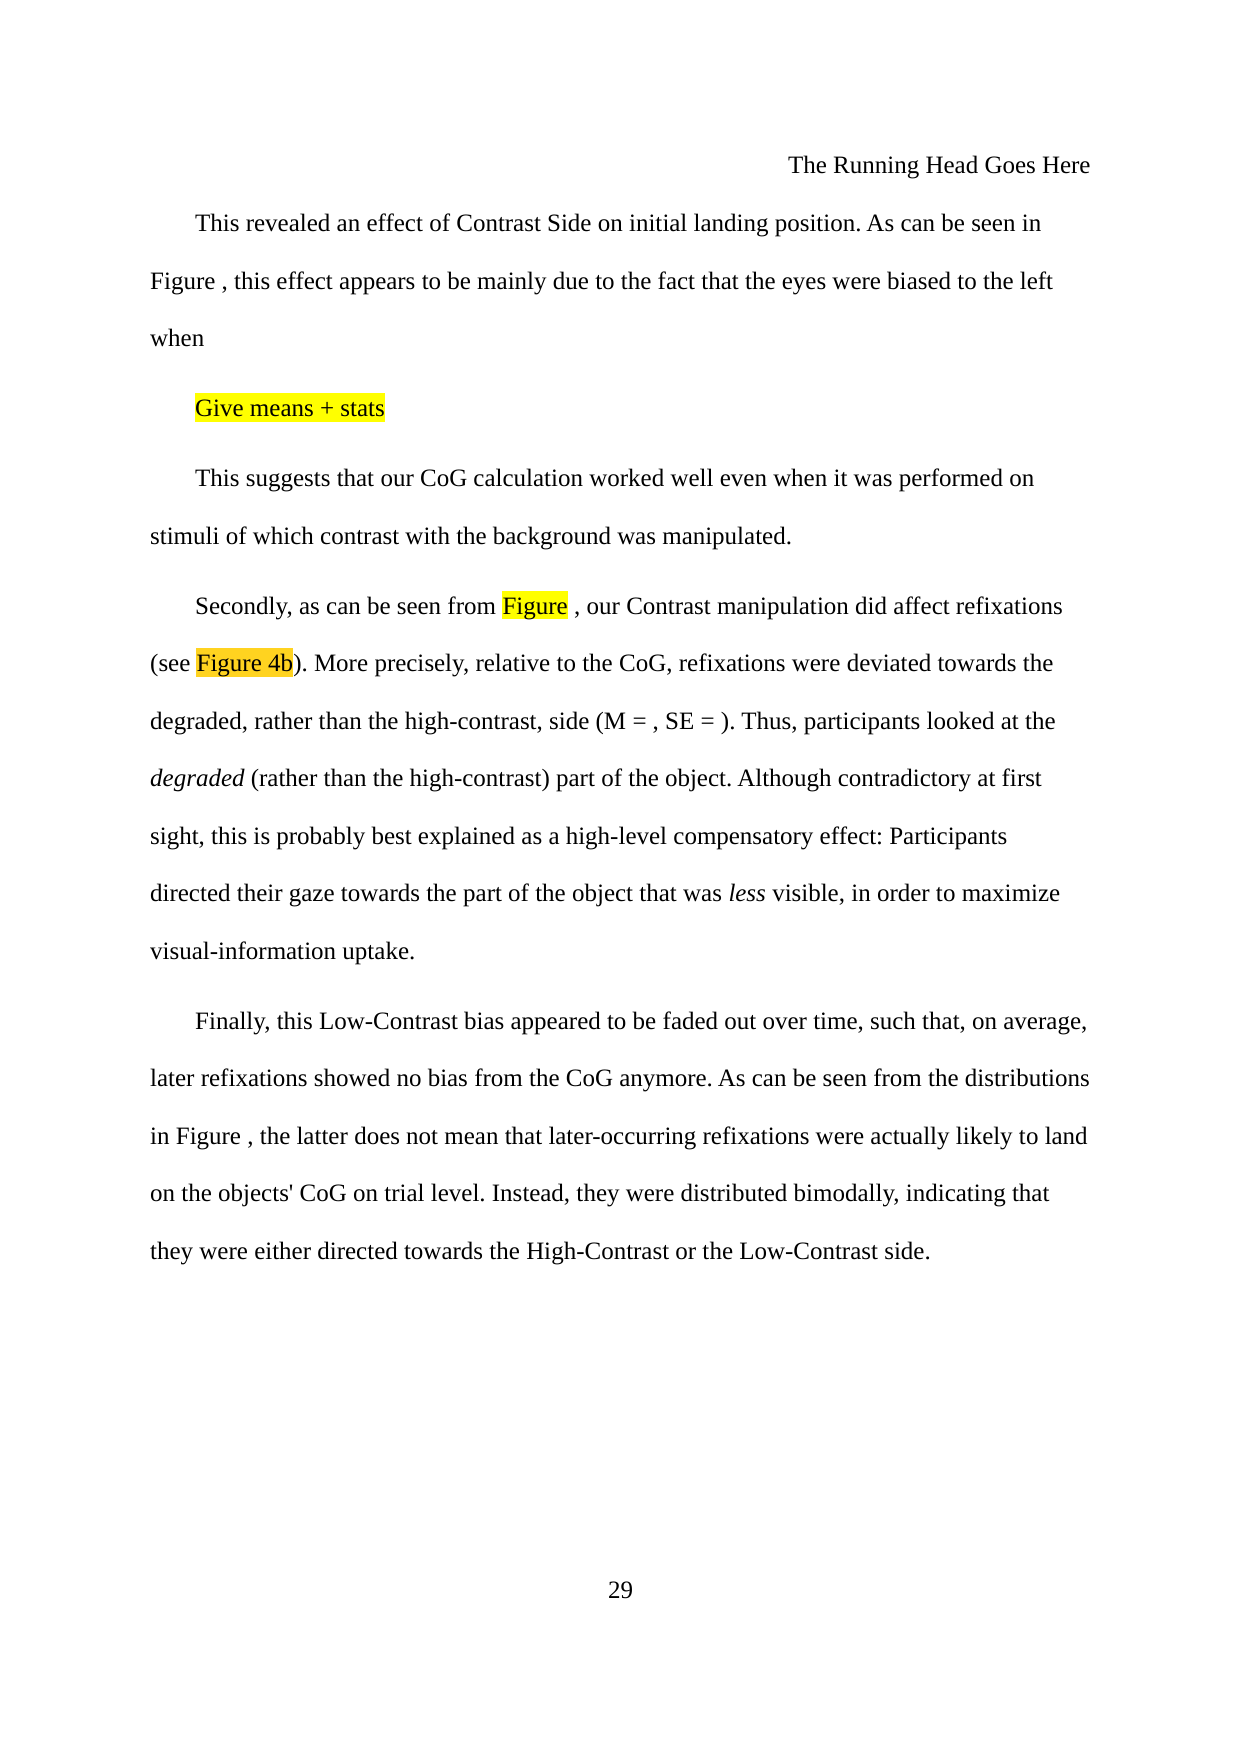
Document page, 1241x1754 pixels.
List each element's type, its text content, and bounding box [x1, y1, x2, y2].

text This suggests that our CoG calculation worked well even when it was performed on stimuli of which contrast with the background was manipulated. [150, 463, 1091, 549]
text Secondly, as can be seen from Figure , our Contrast manipulation did affect refixations (see Figure 4b). More precisely, relative to the CoG, refixations were deviated towards the degraded, rather than the high-contrast, side (M = , SE = ). Thus, participants looked at the degraded (rather than the high-contrast) part of the object. Although contradictory at first sight, this is probably best explained as a high-level compensatory effect: Participants directed their gaze towards the part of the object that was less visible, in order to maximize visual-information uptake. [150, 591, 1091, 964]
text Finally, this Low-Contrast bias appeared to be faded out over time, such that, on average, later refixations showed no bias from the CoG anymore. As can be seen from the distributions in Figure , the latter does not mean that later-occurring refixations were actually likely to land on the objects' CoG on trial level. Instead, they were distributed bimodally, indicating that they were either directed towards the High-Contrast or the Low-Contrast side. [150, 1006, 1091, 1264]
text This revealed an effect of Contrast Side on initial landing position. As can be seen in Figure , this effect appears to be mainly due to the fact that the eyes were biased to the left when [150, 208, 1091, 352]
text Give means + stats [150, 393, 1091, 422]
